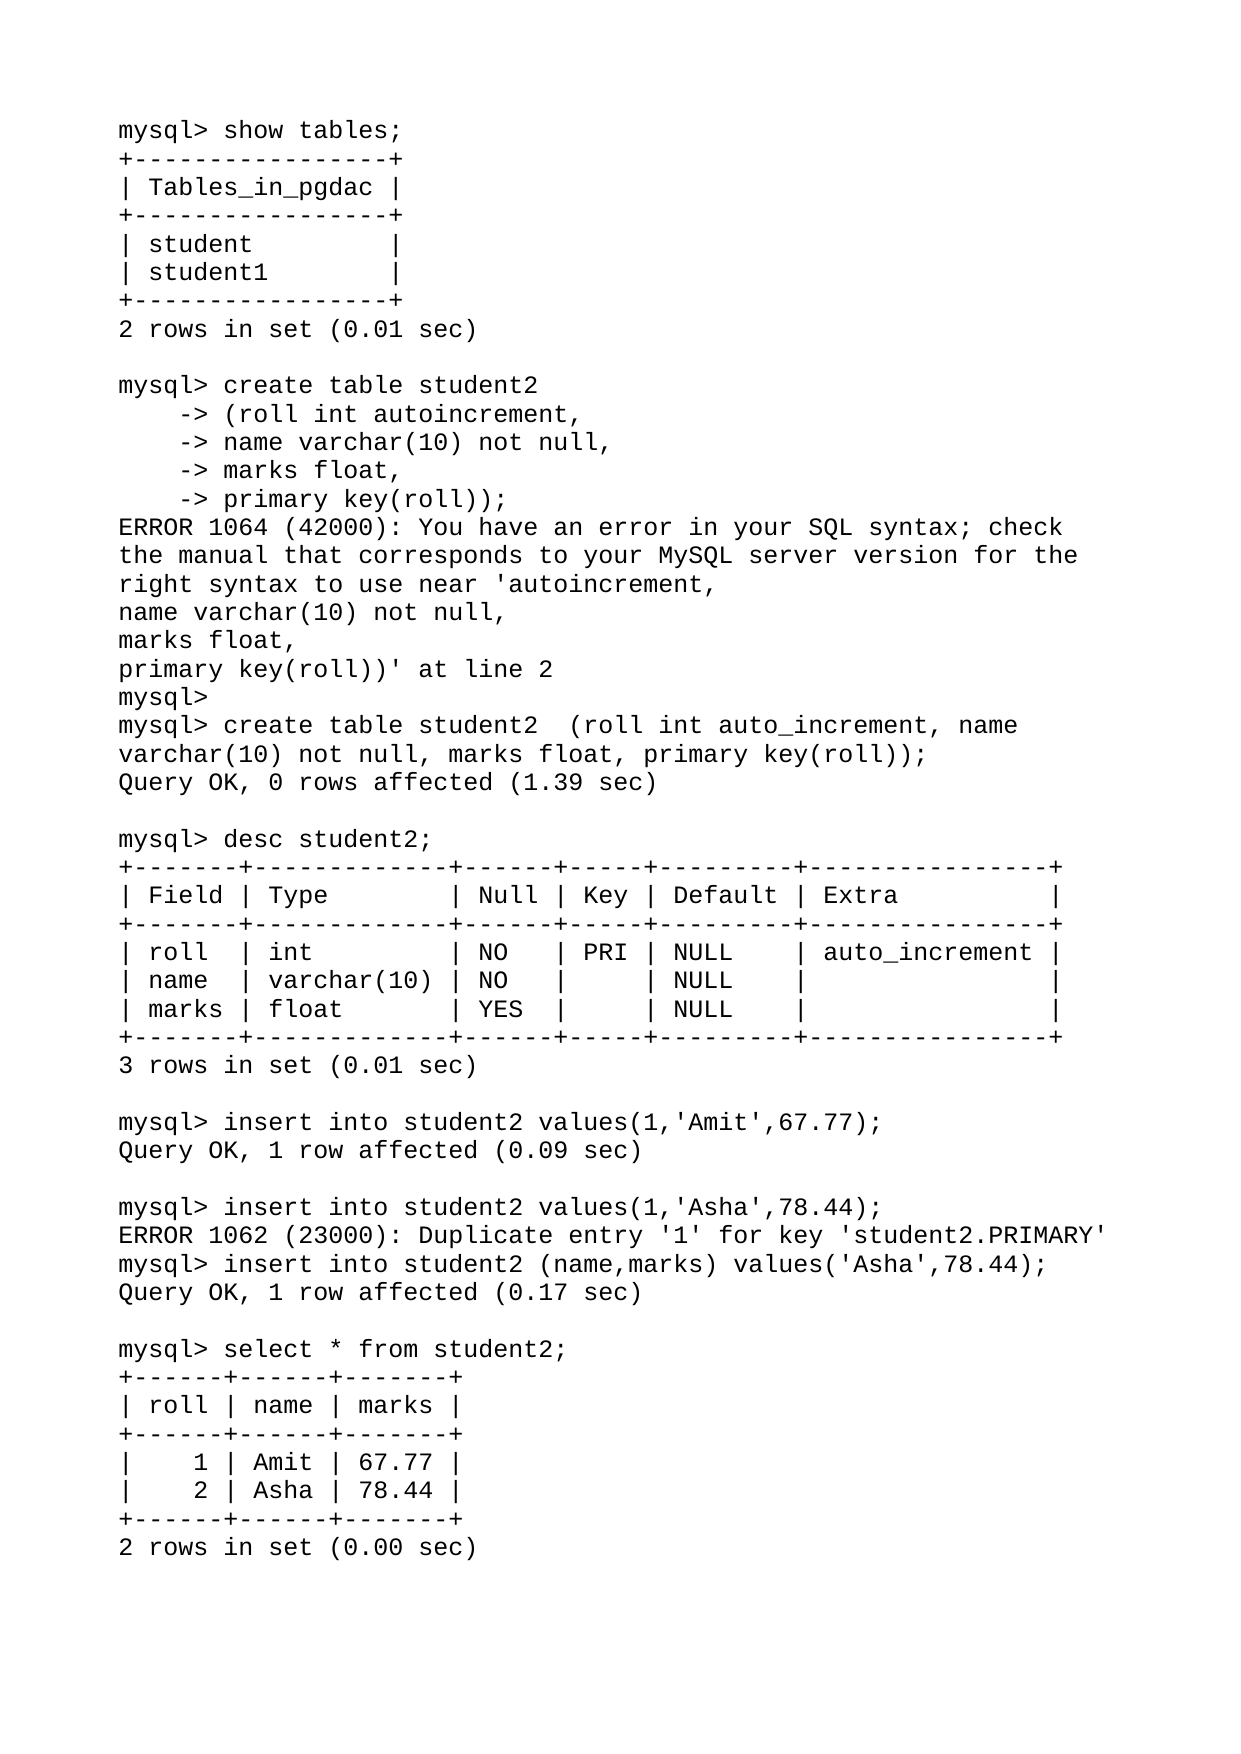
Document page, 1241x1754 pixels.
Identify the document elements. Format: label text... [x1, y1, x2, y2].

text | 1 | Amit | 67.77 | [118, 1450, 1122, 1478]
text Query OK, 0 rows affected (1.39 sec) [118, 770, 1122, 798]
text mysql> insert into student2 (name,marks) values('Asha',78.44); [118, 1251, 1122, 1280]
text +-----------------+ [118, 203, 1122, 231]
text mysql> select * from student2; [118, 1336, 1122, 1365]
text Query OK, 1 row affected (0.17 sec) [118, 1280, 1122, 1308]
text marks float, [118, 628, 1122, 656]
text | Field | Type | Null | Key | Default | Extra | [118, 883, 1122, 911]
text primary key(roll))' at line 2 [118, 656, 1122, 685]
text +------+------+-------+ [118, 1365, 1122, 1393]
text 2 rows in set (0.00 sec) [118, 1535, 1122, 1563]
text -> name varchar(10) not null, [118, 430, 1122, 458]
text | marks | float | YES | | NULL | | [118, 996, 1122, 1025]
text | name | varchar(10) | NO | | NULL | | [118, 968, 1122, 996]
text mysql> create table student2 (roll int auto_increment, name varchar(10) not null, marks float, primary key(roll)); [118, 713, 1122, 770]
text ERROR 1064 (42000): You have an error in your SQL syntax; check the manual that corresponds to your MySQL server version for the right syntax to use near 'autoincrement, [118, 515, 1122, 600]
text +-----------------+ [118, 288, 1122, 316]
text +-------+-------------+------+-----+---------+----------------+ [118, 855, 1122, 883]
text mysql> desc student2; [118, 826, 1122, 855]
text -> marks float, [118, 458, 1122, 486]
text ERROR 1062 (23000): Duplicate entry '1' for key 'student2.PRIMARY' [118, 1223, 1122, 1251]
text +-------+-------------+------+-----+---------+----------------+ [118, 911, 1122, 940]
text 3 rows in set (0.01 sec) [118, 1053, 1122, 1081]
text -> (roll int autoincrement, [118, 401, 1122, 430]
text mysql> [118, 685, 1122, 713]
text mysql> create table student2 [118, 373, 1122, 401]
text -> primary key(roll)); [118, 486, 1122, 515]
text 2 rows in set (0.01 sec) [118, 316, 1122, 345]
text | Tables_in_pgdac | [118, 175, 1122, 203]
text Query OK, 1 row affected (0.09 sec) [118, 1138, 1122, 1166]
text +-----------------+ [118, 146, 1122, 175]
text +------+------+-------+ [118, 1506, 1122, 1535]
text name varchar(10) not null, [118, 600, 1122, 628]
text | student1 | [118, 260, 1122, 288]
text | student | [118, 231, 1122, 260]
text mysql> insert into student2 values(1,'Amit',67.77); [118, 1110, 1122, 1138]
text | roll | int | NO | PRI | NULL | auto_increment | [118, 940, 1122, 968]
text +-------+-------------+------+-----+---------+----------------+ [118, 1025, 1122, 1053]
text mysql> show tables; [118, 118, 1122, 146]
text | roll | name | marks | [118, 1393, 1122, 1421]
text mysql> insert into student2 values(1,'Asha',78.44); [118, 1195, 1122, 1223]
text +------+------+-------+ [118, 1421, 1122, 1450]
text | 2 | Asha | 78.44 | [118, 1478, 1122, 1506]
